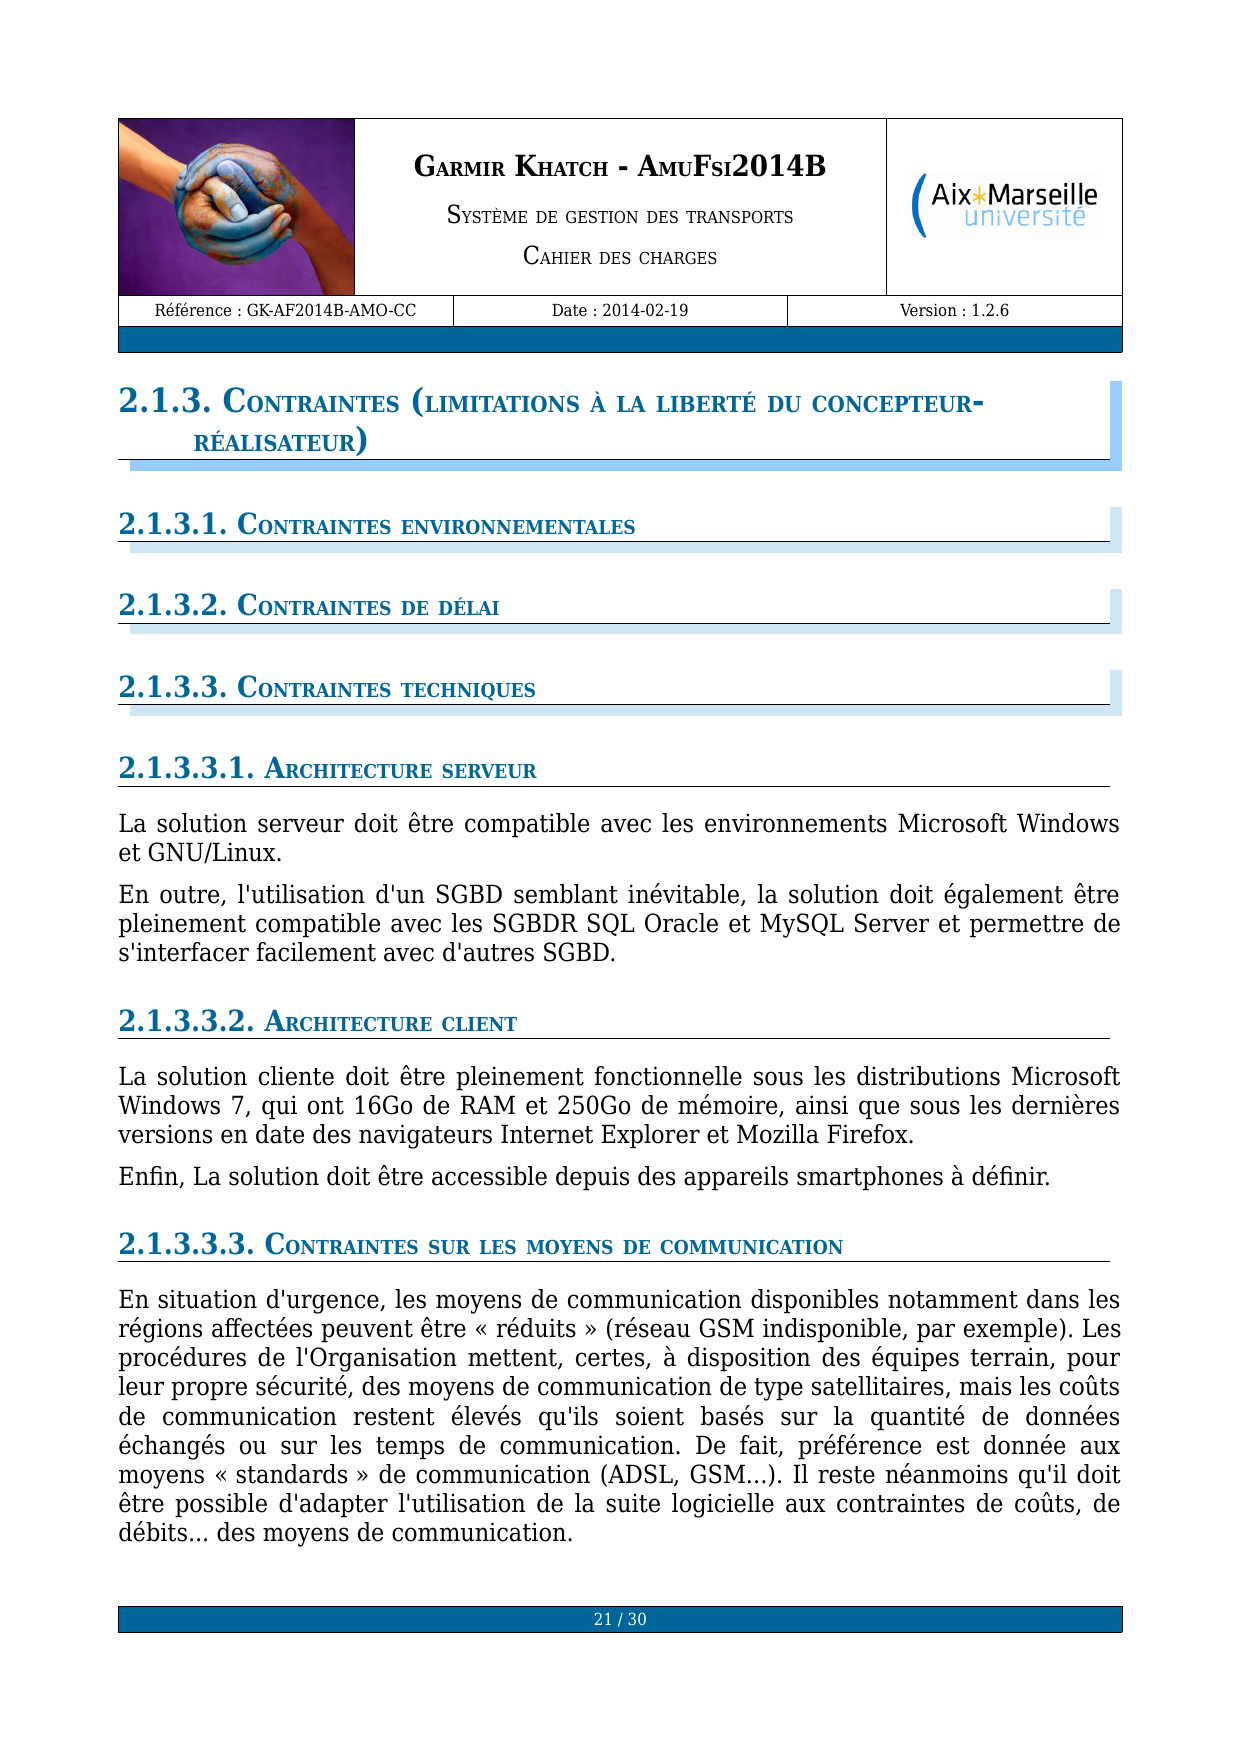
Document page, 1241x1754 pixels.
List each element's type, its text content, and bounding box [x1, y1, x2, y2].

text En outre, l'utilisation d'un SGBD semblant inévitable, la solution doit également être pleinement compatible avec les SGBDR SQL Oracle et MySQL Server et permettre de s'interfacer facilement avec d'autres SGBD. [118, 880, 1122, 968]
subtitle Contraintes environnementales [118, 507, 1110, 541]
subtitle Contraintes (limitations à la liberté du concepteur-réalisateur) [118, 381, 1110, 459]
text En situation d'urgence, les moyens de communication disponibles notamment dans les régions affectées peuvent être « réduits » (réseau GSM indisponible, par exemple). Les procédures de l'Organisation mettent, certes, à disposition des équipes terrain, pour leur propre sécurité, des moyens de communication de type satellitaires, mais les coûts de communication restent élevés qu'ils soient basés sur la quantité de données échangés ou sur les temps de communication. De fait, préférence est donnée aux moyens « standards » de communication (ADSL, GSM...). Il reste néanmoins qu'il doit être possible d'adapter l'utilisation de la suite logicielle aux contraintes de coûts, de débits... des moyens de communication. [118, 1285, 1122, 1548]
subtitle Architecture serveur [118, 752, 1110, 786]
text Enfin, La solution doit être accessible depuis des appareils smartphones à définir. [118, 1162, 1122, 1191]
picture [119, 119, 354, 295]
subtitle Architecture client [118, 1004, 1110, 1038]
subtitle Contraintes sur les moyens de communication [118, 1227, 1110, 1261]
text La solution serveur doit être compatible avec les environnements Microsoft Windows et GNU/Linux. [118, 809, 1122, 868]
picture [887, 126, 1122, 288]
subtitle Contraintes de délai [118, 588, 1110, 623]
text La solution cliente doit être pleinement fonctionnelle sous les distributions Microsoft Windows 7, qui ont 16Go de RAM et 250Go de mémoire, ainsi que sous les dernières versions en date des navigateurs Internet Explorer et Mozilla Firefox. [118, 1062, 1122, 1149]
subtitle Contraintes techniques [118, 670, 1110, 704]
